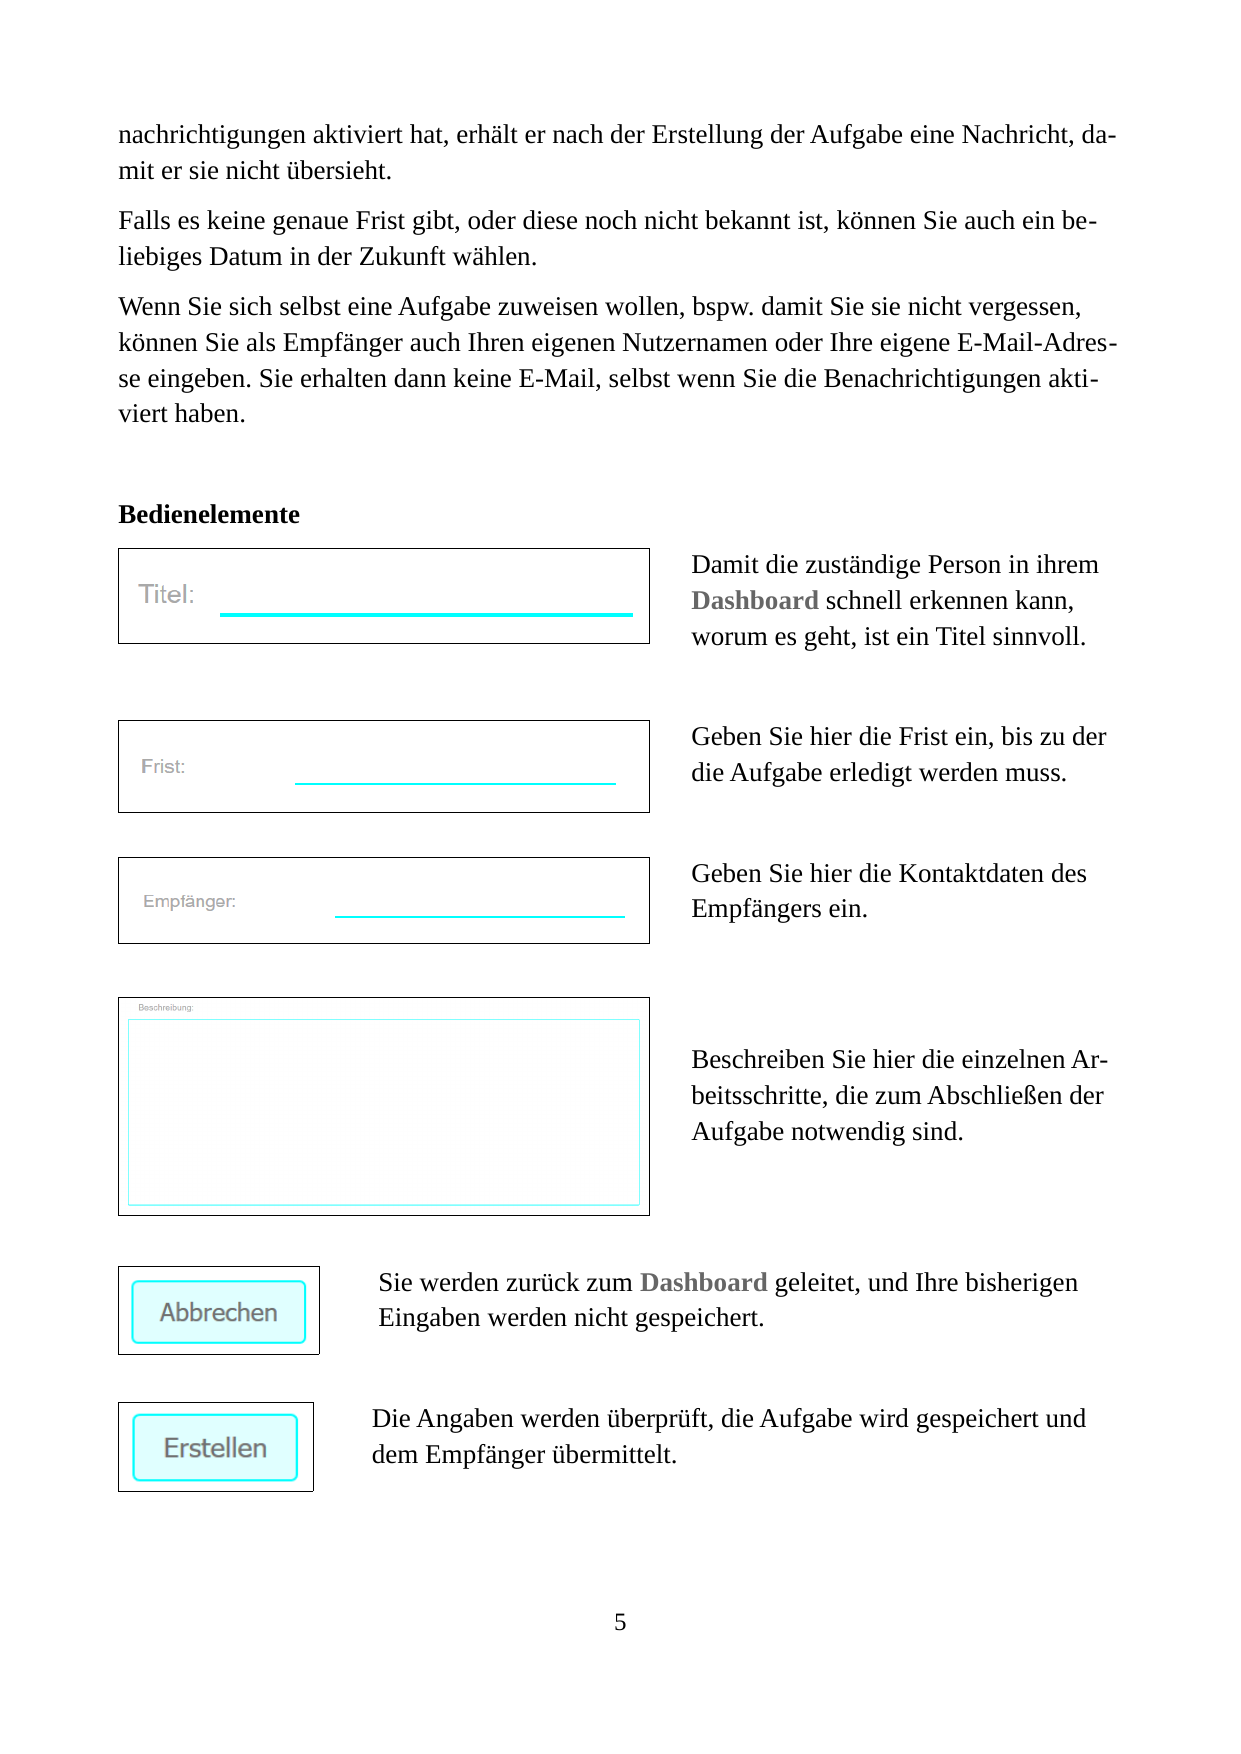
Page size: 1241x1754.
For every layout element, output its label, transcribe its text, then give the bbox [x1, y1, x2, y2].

text nachrichtigungen aktiviert hat, erhält er nach der Er­stellung der Aufgabe eine Nachricht, da­mit er sie nicht übersieht. [118, 118, 1122, 185]
picture [121, 1405, 310, 1488]
text Sie wer­den zurück zum Dashboard geleitet, und Ihre bishe­rigen Eingaben werden nicht gespei­chert. [320, 1266, 1122, 1333]
text Falls es keine genaue Frist gibt, oder diese noch nicht bekannt ist, können Sie auch ein be­liebiges Datum in der Zukunft wählen. [118, 204, 1122, 271]
picture [121, 1268, 316, 1352]
text [119, 721, 649, 812]
text Damit die zuständige Person in ihrem Dashboard schnell erkennen kann, worum es geht, ist ein Ti­tel sinnvoll. [118, 548, 1122, 651]
text [119, 1267, 319, 1354]
text Bedienelemente [118, 498, 1122, 529]
text Die Angaben werden überprüft, die Aufgabe wird gespeichert und dem Empfänger übermittelt. [314, 1402, 1122, 1469]
text Geben Sie hier die Kontaktdaten des Empfängers ein. [650, 857, 1122, 924]
picture [121, 551, 647, 640]
text Geben Sie hier die Frist ein, bis zu der die Aufgabe erledigt werden muss. [650, 720, 1122, 787]
picture [121, 999, 647, 1213]
text Beschreiben Sie hier die ein­zelnen Ar­beitsschritte, die zum Ab­schließen der Aufgabe notwendig sind. [650, 1043, 1122, 1146]
text Wenn Sie sich selbst eine Aufgabe zuweisen wollen, bspw. damit Sie sie nicht vergessen, können Sie als Empfänger auch Ihren eigenen Nutzernamen oder Ihre eigene E-Mail-Adres­se eingeben. Sie erhalten dann keine E-Mail, selbst wenn Sie die Benachrichtigungen akti­viert haben. [118, 290, 1122, 428]
text [119, 1403, 313, 1491]
picture [121, 859, 647, 941]
picture [121, 723, 647, 809]
